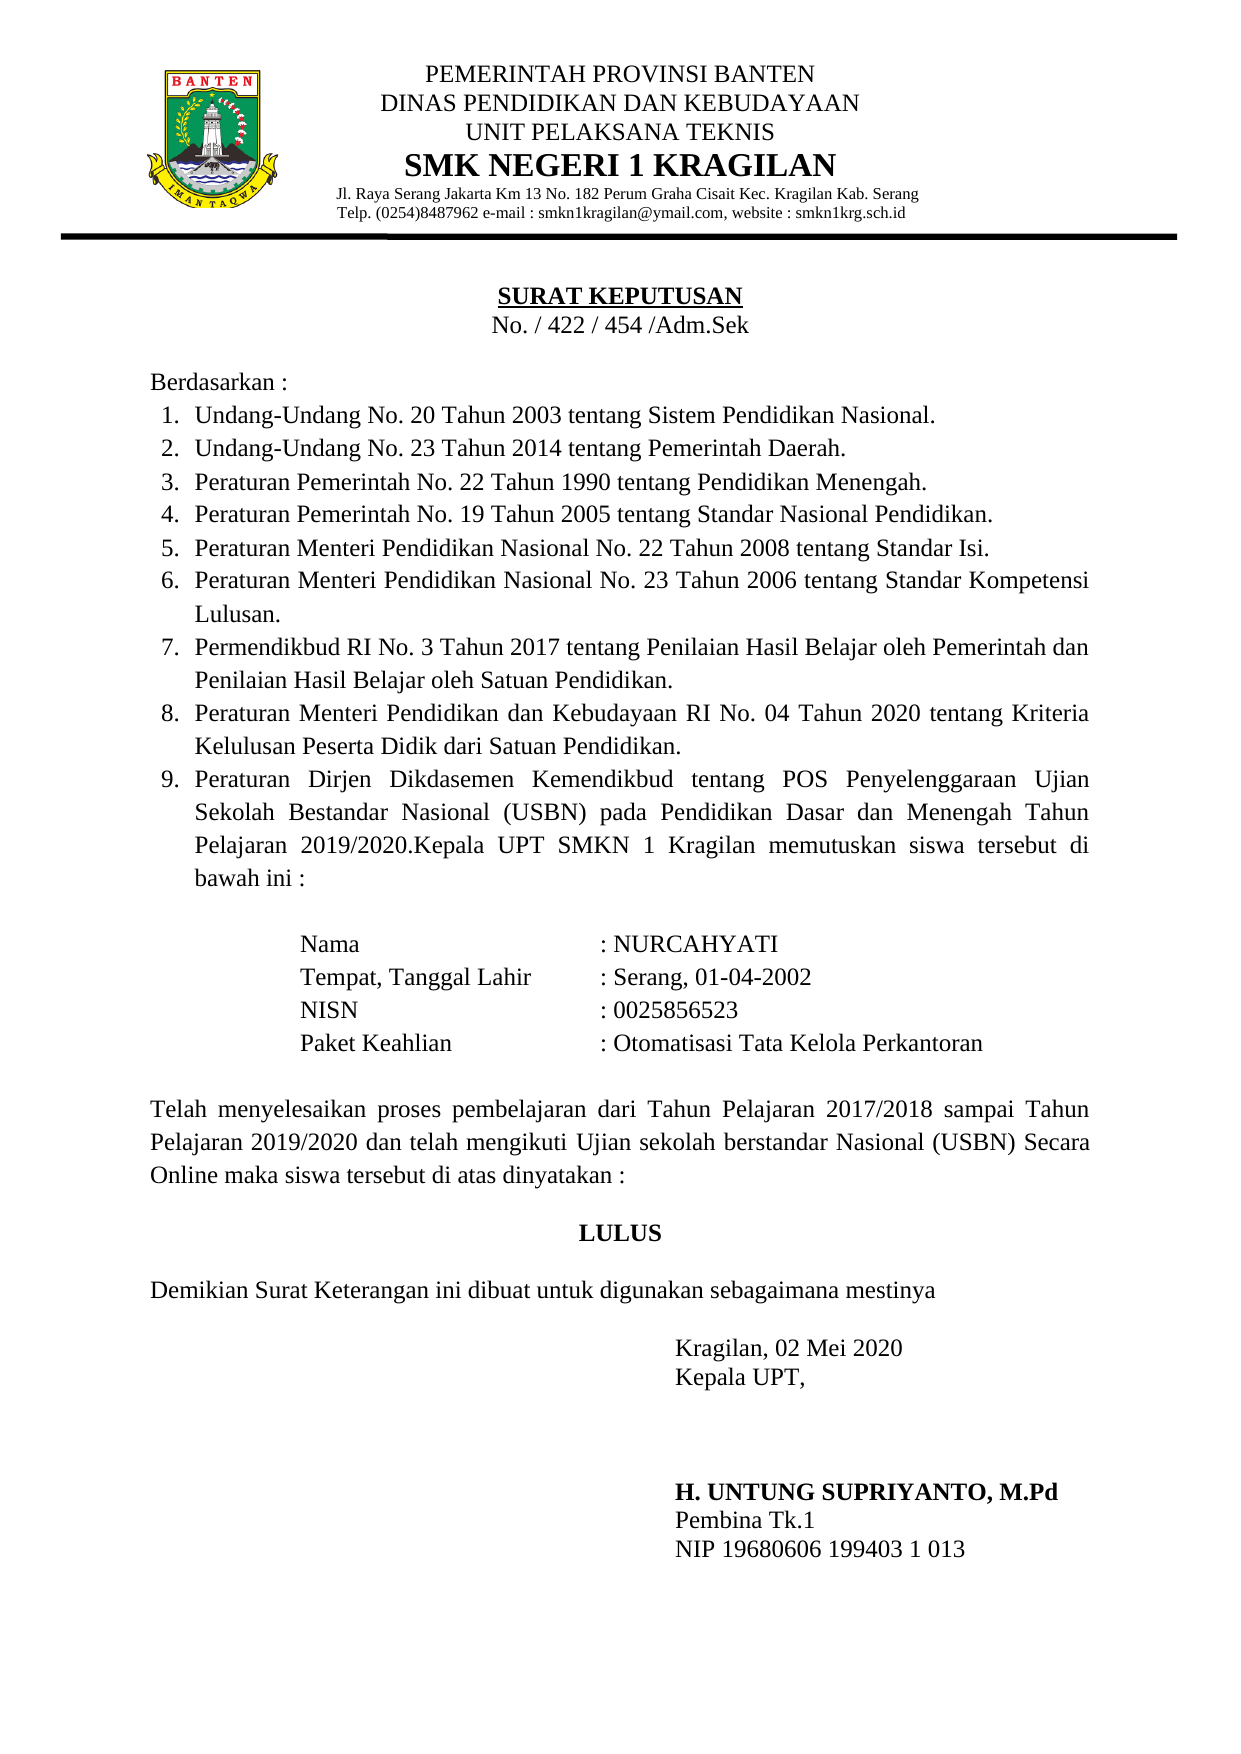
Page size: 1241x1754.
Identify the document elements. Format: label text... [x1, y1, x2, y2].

list Peraturan Dirjen Dikdasemen Kemendikbud tentang POS Penyelenggaraan Ujian Sekolah Bestandar Nasional (USBN) pada Pendidikan Dasar dan Menengah Tahun Pelajaran 2019/2020.Kepala UPT SMKN 1 Kragilan memutuskan siswa tersebut di bawah ini : [179, 764, 1090, 892]
text Berdasarkan : [150, 367, 1090, 396]
text NIP 19680606 199403 1 013 [150, 1534, 1090, 1563]
list Peraturan Pemerintah No. 22 Tahun 1990 tentang Pendidikan Menengah. [179, 467, 1090, 495]
list Undang-Undang No. 23 Tahun 2014 tentang Pemerintah Daerah. [179, 433, 1090, 462]
text Pembina Tk.1 [150, 1506, 1090, 1534]
list Peraturan Menteri Pendidikan dan Kebudayaan RI No. 04 Tahun 2020 tentang Kriteria Kelulusan Peserta Didik dari Satuan Pendidikan. [179, 698, 1090, 759]
text H. UNTUNG SUPRIYANTO, M.Pd [150, 1477, 1090, 1506]
text No. / 422 / 454 /Adm.Sek [150, 310, 1090, 339]
list Peraturan Menteri Pendidikan Nasional No. 23 Tahun 2006 tentang Standar Kompetensi Lulusan. [179, 566, 1090, 627]
text Paket Keahlian : Otomatisasi Tata Kelola Perkantoran [150, 1028, 1090, 1057]
list Undang-Undang No. 20 Tahun 2003 tentang Sistem Pendidikan Nasional. [179, 401, 1090, 429]
text Kepala UPT, [150, 1362, 1090, 1391]
list Permendikbud RI No. 3 Tahun 2017 tentang Penilaian Hasil Belajar oleh Pemerintah dan Penilaian Hasil Belajar oleh Satuan Pendidikan. [179, 632, 1090, 693]
text SURAT KEPUTUSAN [150, 281, 1090, 310]
text Telah menyelesaikan proses pembelajaran dari Tahun Pelajaran 2017/2018 sampai Tahun Pelajaran 2019/2020 dan telah mengikuti Ujian sekolah berstandar Nasional (USBN) Secara Online maka siswa tersebut di atas dinyatakan : [150, 1094, 1090, 1189]
text LULUS [150, 1218, 1090, 1247]
list Peraturan Menteri Pendidikan Nasional No. 22 Tahun 2008 tentang Standar Isi. [179, 533, 1090, 561]
picture [146, 70, 279, 208]
text Demikian Surat Keterangan ini dibuat untuk digunakan sebagaimana mestinya [150, 1276, 1090, 1304]
list Peraturan Pemerintah No. 19 Tahun 2005 tentang Standar Nasional Pendidikan. [179, 499, 1090, 528]
text Nama : NURCAHYATI [150, 929, 1090, 958]
text Kragilan, 02 Mei 2020 [150, 1333, 1090, 1362]
text NISN : 0025856523 [150, 995, 1090, 1024]
text Tempat, Tanggal Lahir : Serang, 01-04-2002 [150, 962, 1090, 991]
